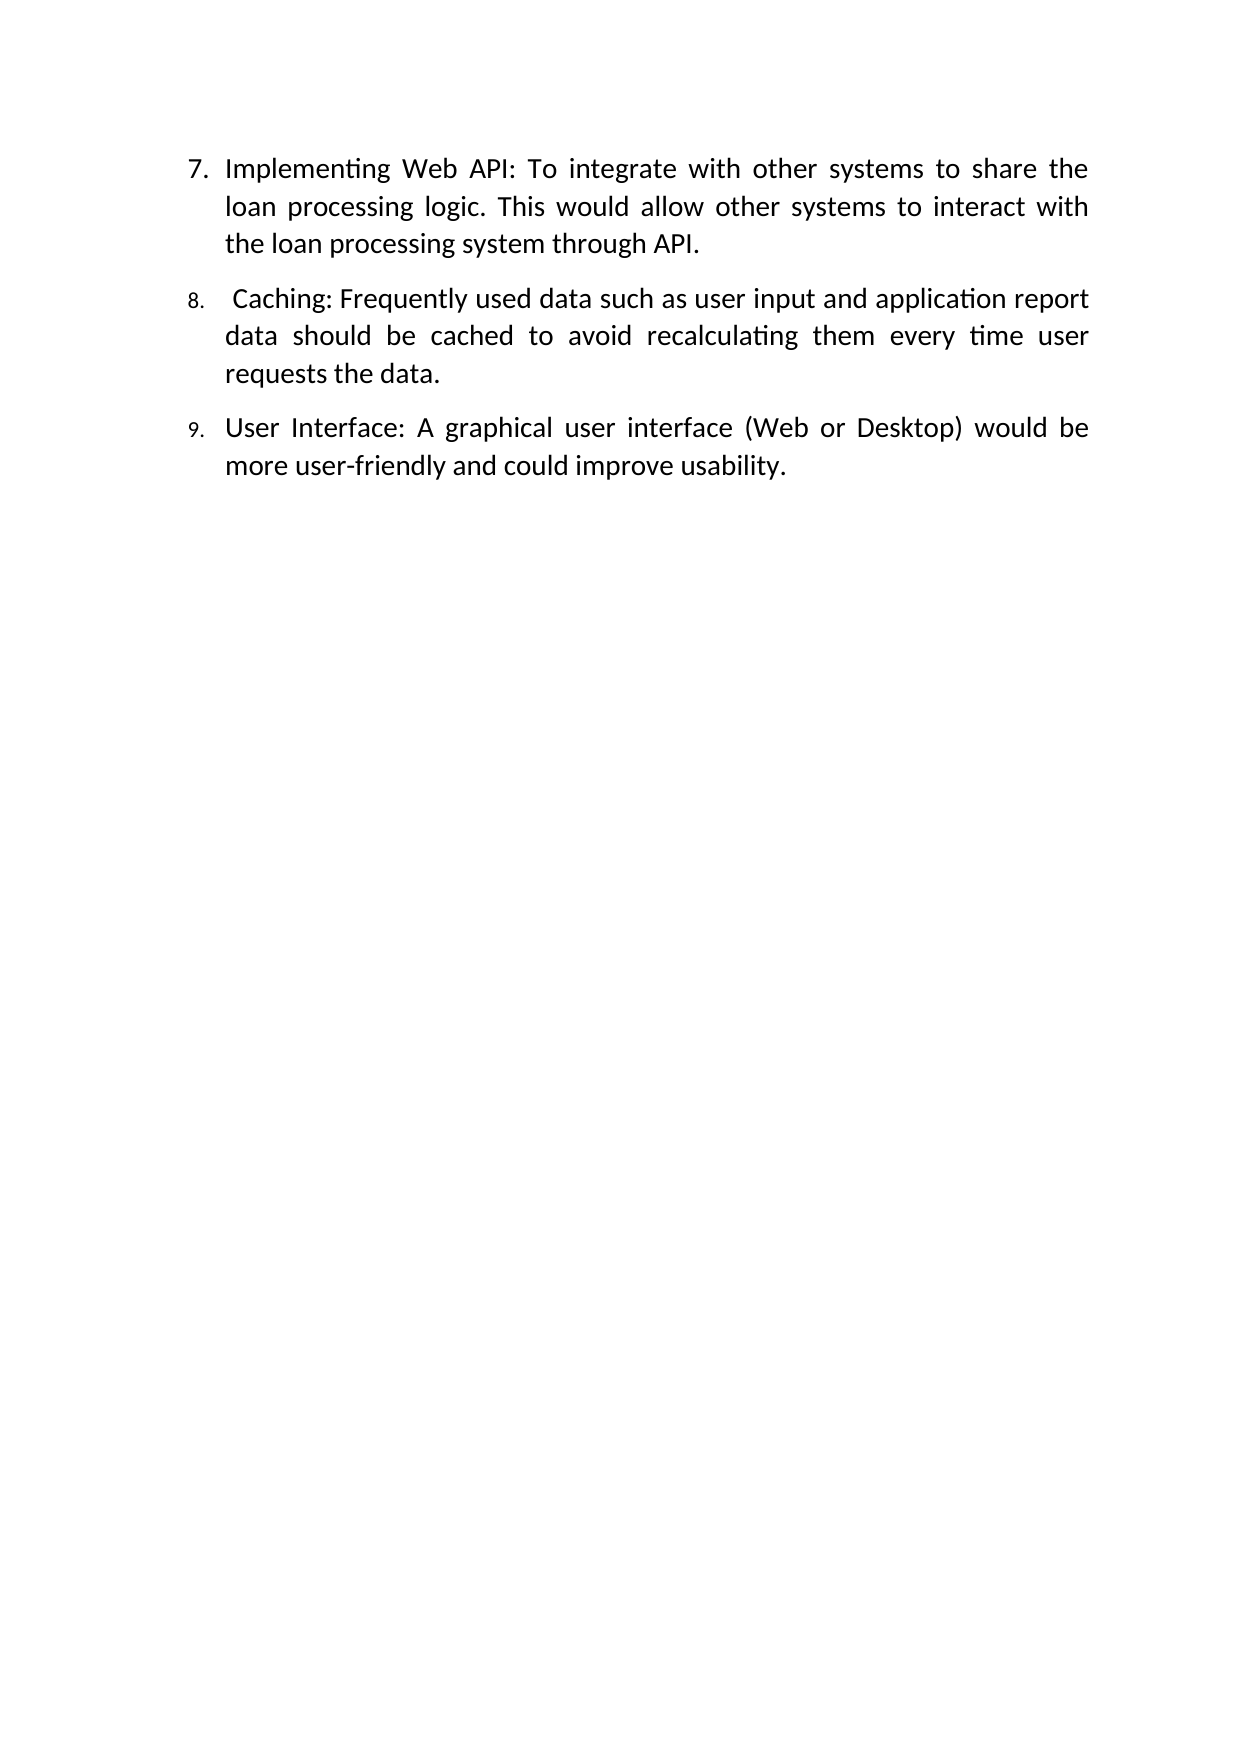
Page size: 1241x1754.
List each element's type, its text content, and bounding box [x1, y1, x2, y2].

list Caching: Frequently used data such as user input and application report data should be cached to avoid recalculating them every time user requests the data. [187, 280, 1090, 391]
list Implementing Web API: To integrate with other systems to share the loan processing logic. This would allow other systems to interact with the loan processing system through API. [187, 150, 1090, 261]
list User Interface: A graphical user interface (Web or Desktop) would be more user-friendly and could improve usability. [187, 409, 1090, 483]
